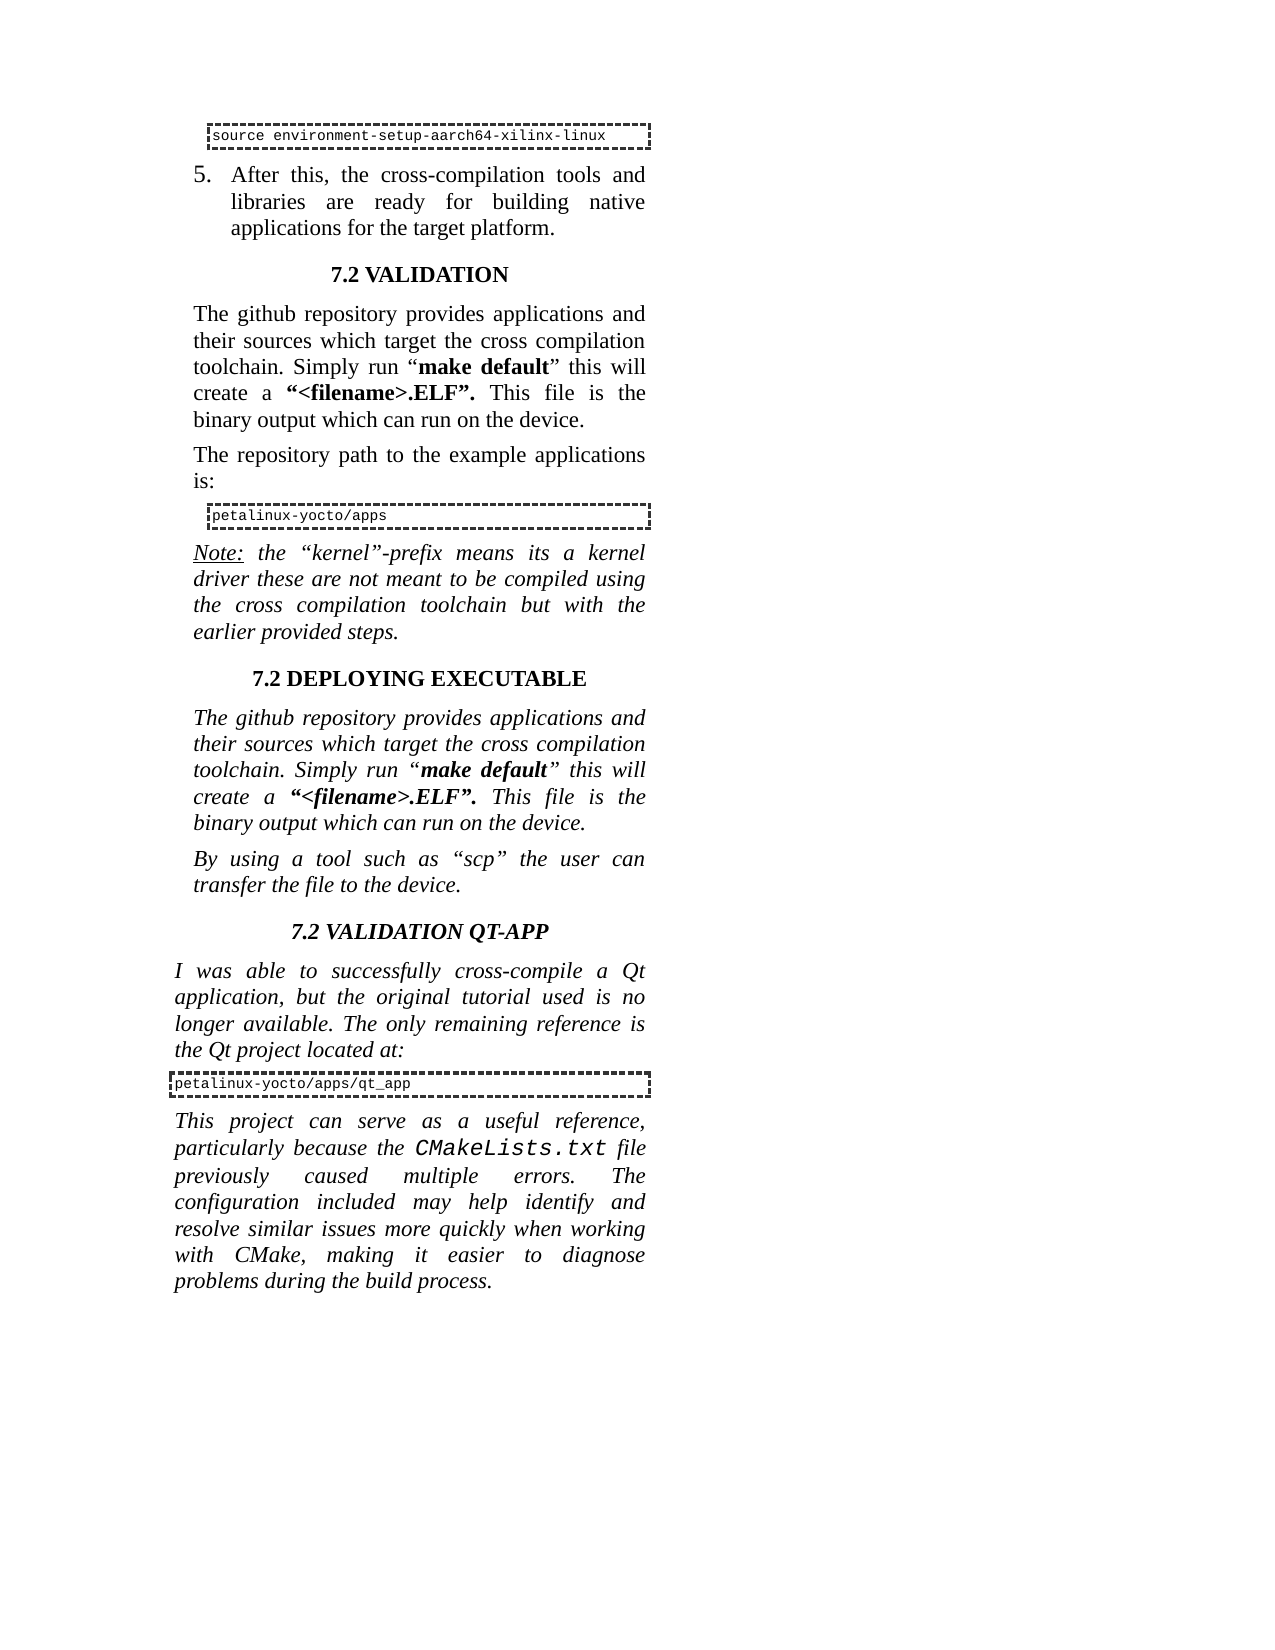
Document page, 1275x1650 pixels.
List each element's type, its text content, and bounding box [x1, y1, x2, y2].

subtitle 7.2 VALIDATION QT-APP [156, 918, 646, 944]
list After this, the cross-compilation tools and libraries are ready for building native applications for the target platform. [193, 159, 646, 241]
list By using a tool such as “scp” the user can transfer the file to the device. [156, 844, 646, 897]
list The github repository provides applications and their sources which target the cross compilation toolchain. Simply run “make default” this will create a “<filename>.ELF”. This file is the binary output which can run on the device. [156, 704, 646, 836]
list Note: the “kernel”-prefix means its a kernel driver these are not meant to be compiled using the cross compilation toolchain but with the earlier provided steps. [156, 539, 646, 644]
text This project can serve as a useful reference, particularly because the CMakeLists.txt file previously caused multiple errors. The configuration included may help identify and resolve similar issues more quickly when working with CMake, making it easier to diagnose problems during the build process. [174, 1107, 646, 1294]
text I was able to successfully cross-compile a Qt application, but the original tutorial used is no longer available. The only remaining reference is the Qt project located at: [174, 957, 646, 1062]
subtitle 7.2 VALIDATION [156, 262, 646, 288]
subtitle 7.2 DEPLOYING EXECUTABLE [156, 665, 646, 691]
text petalinux-yocto/apps [207, 503, 646, 530]
list The repository path to the example applications is: [156, 441, 646, 494]
text petalinux-yocto/apps/qt_app [169, 1071, 646, 1098]
text source environment-setup-aarch64-xilinx-linux [207, 123, 646, 150]
list The github repository provides applications and their sources which target the cross compilation toolchain. Simply run “make default” this will create a “<filename>.ELF”. This file is the binary output which can run on the device. [156, 300, 646, 432]
